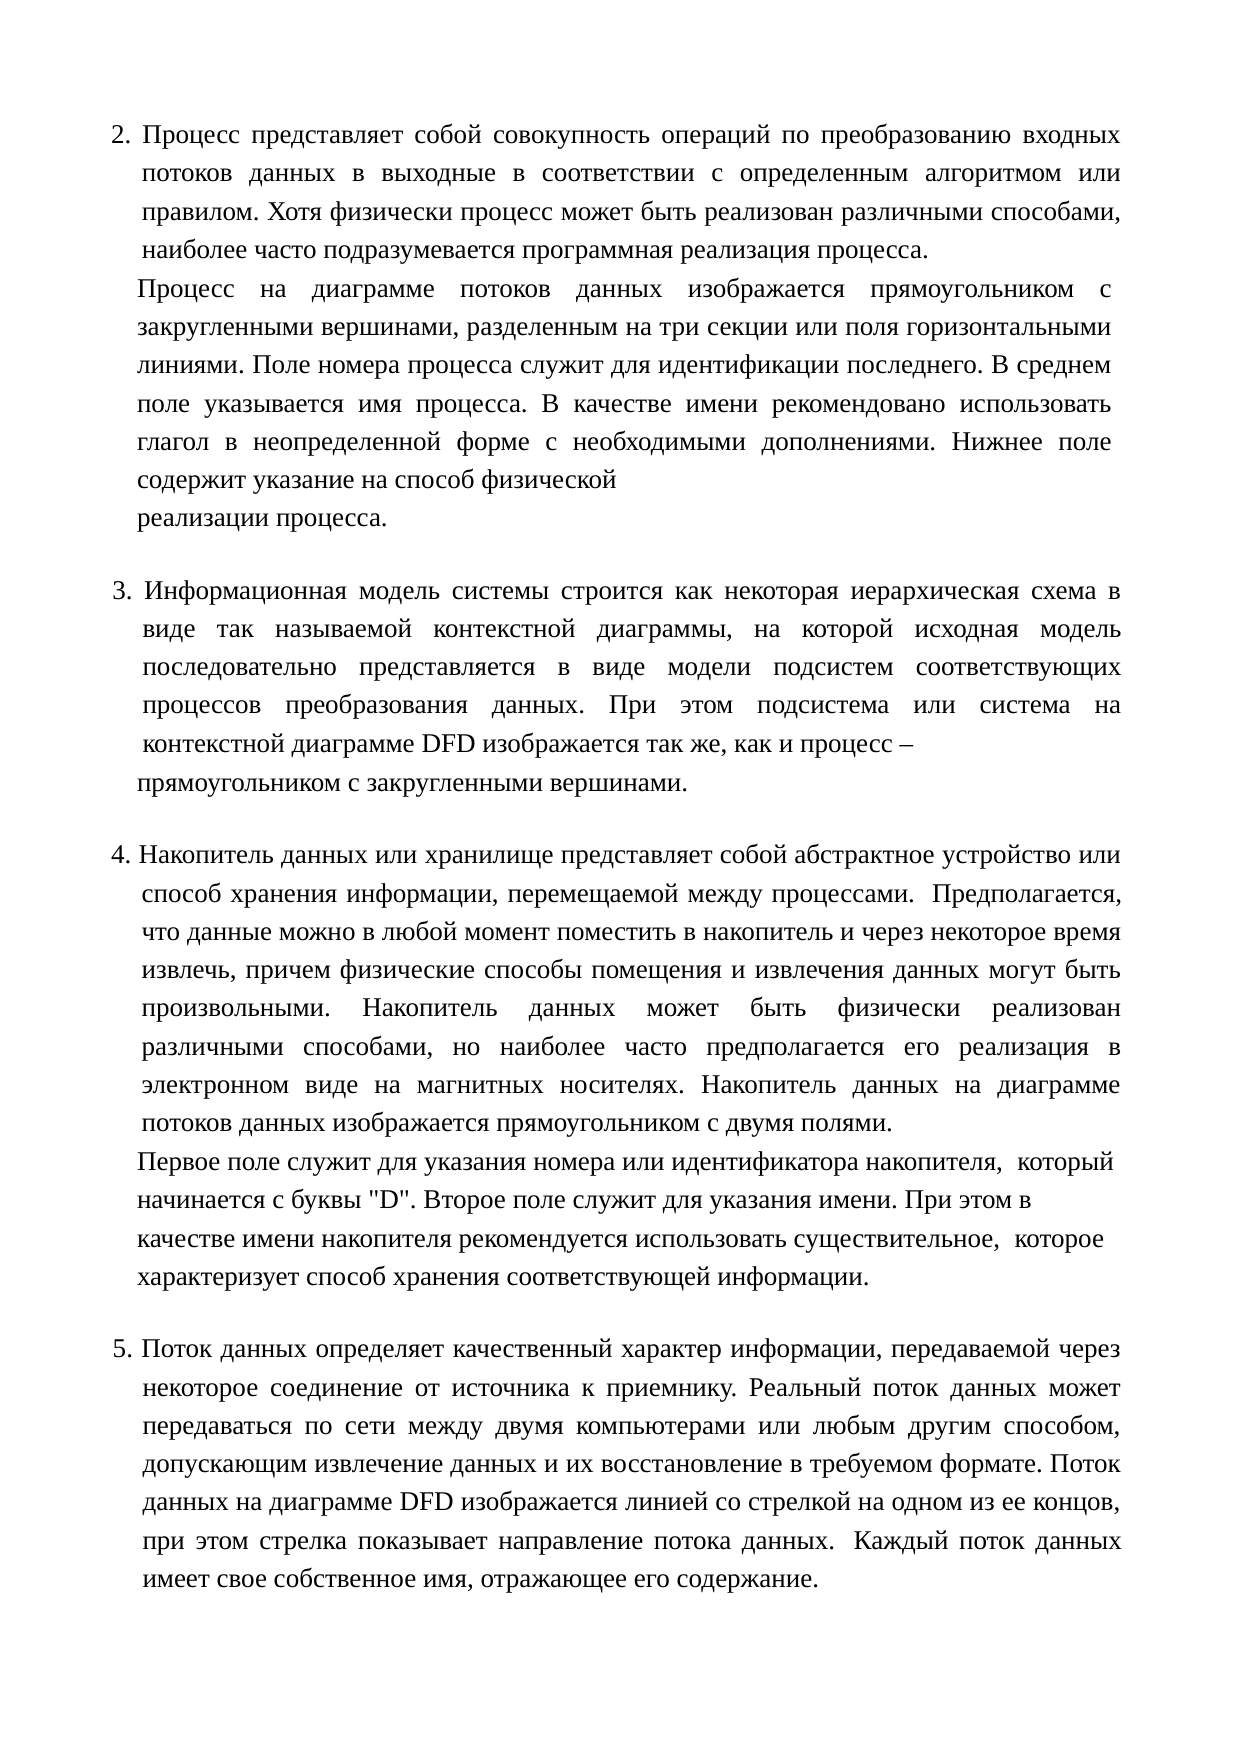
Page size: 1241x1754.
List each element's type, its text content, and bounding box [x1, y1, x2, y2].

text Процесс на диаграмме потоков данных изображается прямоугольником с закругленными вершинами, разделенным на три секции или поля горизонтальными линиями. Поле номера процесса служит для идентификации последнего. В среднем поле указывается имя процесса. В качестве имени рекомендовано использовать глагол в неопределенной форме с необходимыми дополнениями. Нижнее поле содержит указание на способ физической [137, 272, 1113, 494]
text 5. Поток данных определяет качественный характер информации, передаваемой через некоторое соединение от источника к приемнику. Реальный поток данных может передаваться по сети между двумя компьютерами или любым другим способом, допускающим извлечение данных и их восстановление в требуемом формате. Поток данных на диаграмме DFD изображается линией со стрелкой на одном из ее концов, при этом стрелка показывает направление потока данных. Каждый поток данных имеет свое собственное имя, отражающее его содержание. [112, 1333, 1122, 1593]
text 4. Накопитель данных или хранилище представляет собой абстрактное устройство или способ хранения информации, перемещаемой между процессами. Предполагается, что данные можно в любой момент поместить в накопитель и через некоторое время извлечь, причем физические способы помещения и извлечения данных могут быть произвольными. Накопитель данных может быть физически реализован различными способами, но наиболее часто предполагается его реализация в электронном виде на магнитных носителях. Накопитель данных на диаграмме потоков данных изображается прямоугольником с двумя полями. [111, 838, 1122, 1137]
text прямоугольником с закругленными вершинами. [137, 766, 1122, 797]
text реализации процесса. [137, 501, 1122, 533]
text 2. Процесс представляет собой совокупность операций по преобразованию входных потоков данных в выходные в соответствии с определенным алгоритмом или правилом. Хотя физически процесс может быть реализован различными способами, наиболее часто подразумевается программная реализация процесса. [111, 118, 1122, 264]
text Первое поле служит для указания номера или идентификатора накопителя, который начинается с буквы "D". Второе поле служит для указания имени. При этом в качестве имени накопителя рекомендуется использовать существительное, которое характеризует способ хранения соответствующей информации. [137, 1145, 1122, 1291]
text 3. Информационная модель системы строится как некоторая иерархическая схема в виде так называемой контекстной диаграммы, на которой исходная модель последовательно представляется в виде модели подсистем соответствующих процессов преобразования данных. При этом подсистема или система на контекстной диаграмме DFD изображается так же, как и процесс – [112, 574, 1122, 758]
